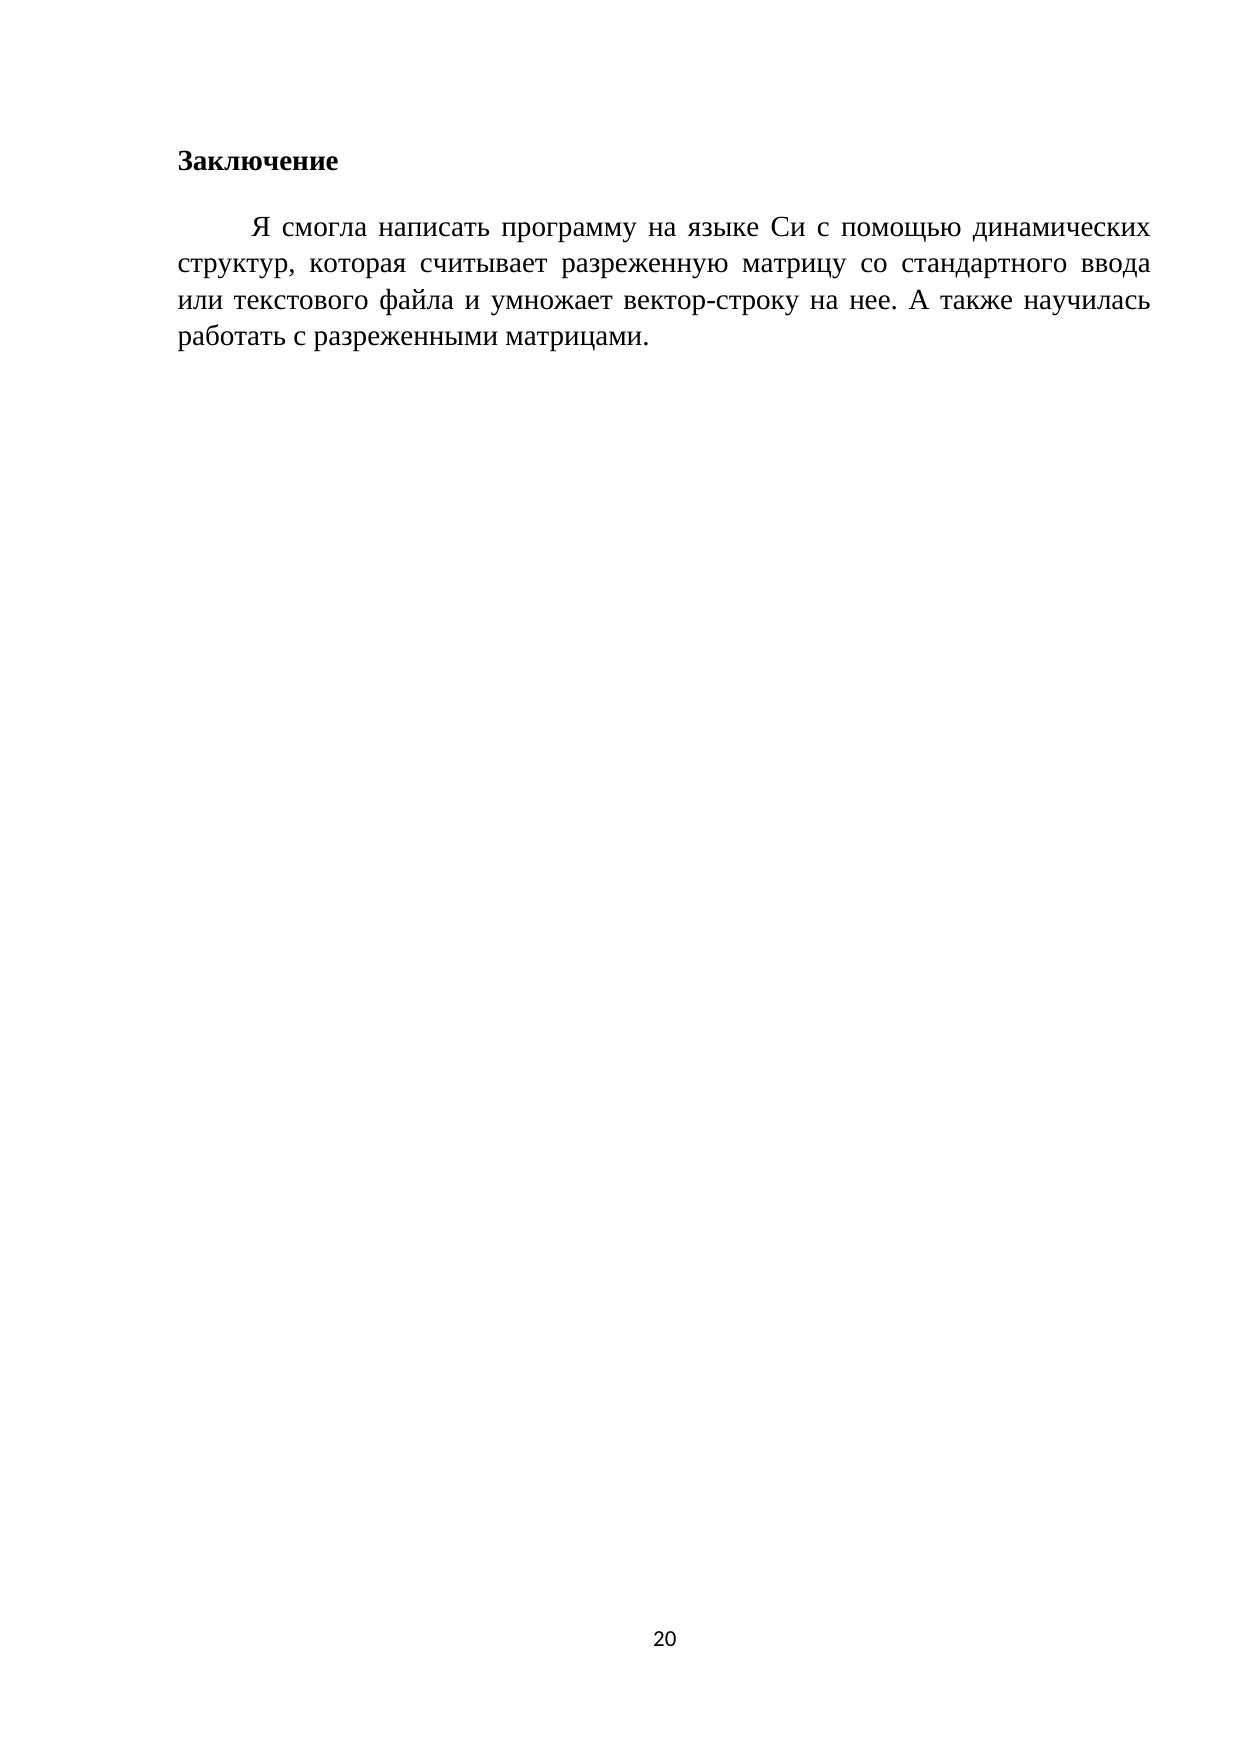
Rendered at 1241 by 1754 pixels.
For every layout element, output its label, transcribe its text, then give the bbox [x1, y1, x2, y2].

subtitle Заключение [177, 143, 1152, 177]
text Я смогла написать программу на языке Си с помощью динамических структур, которая считывает разреженную матрицу со стандартного ввода или текстового файла и умножает вектор-строку на нее. А также научилась работать с разреженными матрицами. [177, 209, 1152, 351]
